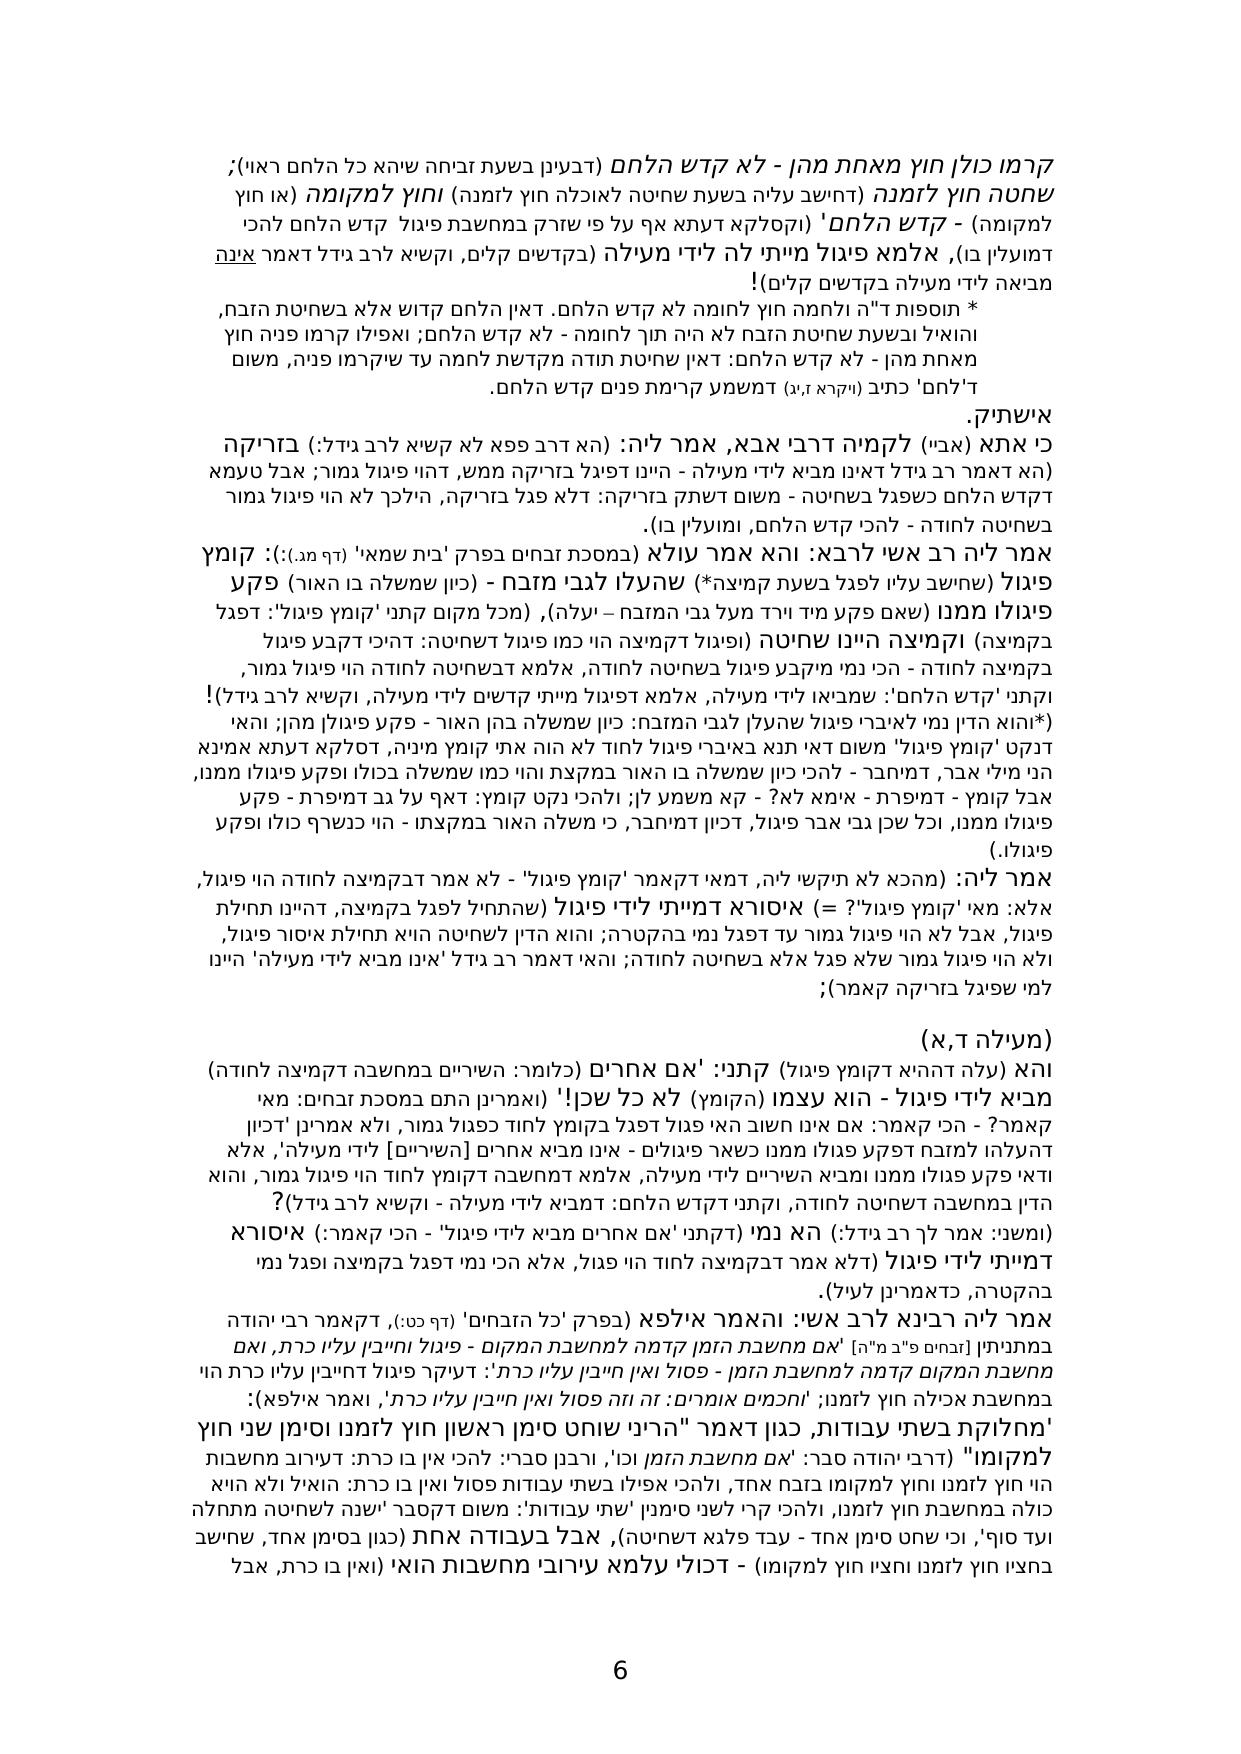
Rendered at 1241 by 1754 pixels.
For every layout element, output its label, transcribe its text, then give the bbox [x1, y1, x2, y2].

text אמר ליה רב אשי לרבא: והא אמר עולא (במסכת זבחים בפרק 'בית שמאי' (דף מג.):): קומץ פיגול (שחישב עליו לפגל בשעת קמיצה*) שהעלו לגבי מזבח - (כיון שמשלה בו האור) פקע פיגולו ממנו (שאם פקע מיד וירד מעל גבי המזבח – יעלה), (מכל מקום קתני 'קומץ פיגול': דפגל בקמיצה) וקמיצה היינו שחיטה (ופיגול דקמיצה הוי כמו פיגול דשחיטה: דהיכי דקבע פיגול בקמיצה לחודה - הכי נמי מיקבע פיגול בשחיטה לחודה, אלמא דבשחיטה לחודה הוי פיגול גמור, וקתני 'קדש הלחם': שמביאו לידי מעילה, אלמא דפיגול מייתי קדשים לידי מעילה, וקשיא לרב גידל)! [187, 538, 1053, 709]
text (ומשני: אמר לך רב גידל:) הא נמי (דקתני 'אם אחרים מביא לידי פיגול' - הכי קאמר:) איסורא דמייתי לידי פיגול (דלא אמר דבקמיצה לחוד הוי פגול, אלא הכי נמי דפגל בקמיצה ופגל נמי בהקטרה, כדאמרינן לעיל). [187, 1217, 1053, 1304]
text (*והוא הדין נמי לאיברי פיגול שהעלן לגבי המזבח: כיון שמשלה בהן האור - פקע פיגולן מהן; והאי דנקט 'קומץ פיגול' משום דאי תנא באיברי פיגול לחוד לא הוה אתי קומץ מיניה, דסלקא דעתא אמינא הני מילי אבר, דמיחבר - להכי כיון שמשלה בו האור במקצת והוי כמו שמשלה בכולו ופקע פיגולו ממנו, אבל קומץ - דמיפרת - אימא לא? - קא משמע לן; ולהכי נקט קומץ: דאף על גב דמיפרת - פקע פיגולו ממנו, וכל שכן גבי אבר פיגול, דכיון דמיחבר, כי משלה האור במקצתו - הוי כנשרף כולו ופקע פיגולו.) [187, 709, 1053, 863]
text (מעילה ד,א) [187, 1025, 1053, 1054]
text אמר ליה: (מהכא לא תיקשי ליה, דמאי דקאמר 'קומץ פיגול' - לא אמר דבקמיצה לחודה הוי פיגול, אלא: מאי 'קומץ פיגול'? =) איסורא דמייתי לידי פיגול (שהתחיל לפגל בקמיצה, דהיינו תחילת פיגול, אבל לא הוי פיגול גמור עד דפגל נמי בהקטרה; והוא הדין לשחיטה הויא תחילת איסור פיגול, ולא הוי פיגול גמור שלא פגל אלא בשחיטה לחודה; והאי דאמר רב גידל 'אינו מביא לידי מעילה' היינו למי שפיגל בזריקה קאמר); [187, 863, 1053, 1001]
text קרמו כולן חוץ מאחת מהן - לא קדש הלחם (דבעינן בשעת זביחה שיהא כל הלחם ראוי); שחטה חוץ לזמנה (דחישב עליה בשעת שחיטה לאוכלה חוץ לזמנה) וחוץ למקומה (או חוץ למקומה) - קדש הלחם' (וקסלקא דעתא אף על פי שזרק במחשבת פיגול קדש הלחם להכי דמועלין בו), אלמא פיגול מייתי לה לידי מעילה (בקדשים קלים, וקשיא לרב גידל דאמר אינה מביאה לידי מעילה בקדשים קלים)! [187, 150, 1053, 296]
text כי אתא (אביי) לקמיה דרבי אבא, אמר ליה: (הא דרב פפא לא קשיא לרב גידל:) בזריקה (הא דאמר רב גידל דאינו מביא לידי מעילה - היינו דפיגל בזריקה ממש, דהוי פיגול גמור; אבל טעמא דקדש הלחם כשפגל בשחיטה - משום דשתק בזריקה: דלא פגל בזריקה, הילכך לא הוי פיגול גמור בשחיטה לחודה - להכי קדש הלחם, ומועלין בו). [187, 429, 1053, 538]
text אמר ליה רבינא לרב אשי: והאמר אילפא (בפרק 'כל הזבחים' (דף כט:), דקאמר רבי יהודה במתניתין [זבחים פ"ב מ"ה] 'אם מחשבת הזמן קדמה למחשבת המקום - פיגול וחייבין עליו כרת, ואם מחשבת המקום קדמה למחשבת הזמן - פסול ואין חייבין עליו כרת': דעיקר פיגול דחייבין עליו כרת הוי במחשבת אכילה חוץ לזמנו; 'וחכמים אומרים: זה וזה פסול ואין חייבין עליו כרת', ואמר אילפא): 'מחלוקת בשתי עבודות, כגון דאמר "הריני שוחט סימן ראשון חוץ לזמנו וסימן שני חוץ למקומו" (דרבי יהודה סבר: 'אם מחשבת הזמן וכו', ורבנן סברי: להכי אין בו כרת: דעירוב מחשבות הוי חוץ לזמנו וחוץ למקומו בזבח אחד, ולהכי אפילו בשתי עבודות פסול ואין בו כרת: הואיל ולא הויא כולה במחשבת חוץ לזמנו, ולהכי קרי לשני סימנין 'שתי עבודות': משום דקסבר 'ישנה לשחיטה מתחלה ועד סוף', וכי שחט סימן אחד - עבד פלגא דשחיטה), אבל בעבודה אחת (כגון בסימן אחד, שחישב בחציו חוץ לזמנו וחציו חוץ למקומו) - דכולי עלמא עירובי מחשבות הואי (ואין בו כרת, אבל [187, 1304, 1053, 1579]
text והא (עלה דההיא דקומץ פיגול) קתני: 'אם אחרים (כלומר: השיריים במחשבה דקמיצה לחודה) מביא לידי פיגול - הוא עצמו (הקומץ) לא כל שכן!' (ואמרינן התם במסכת זבחים: מאי קאמר? - הכי קאמר: אם אינו חשוב האי פגול דפגל בקומץ לחוד כפגול גמור, ולא אמרינן 'דכיון דהעלהו למזבח דפקע פגולו ממנו כשאר פיגולים - אינו מביא אחרים [השיריים] לידי מעילה', אלא ודאי פקע פגולו ממנו ומביא השיריים לידי מעילה, אלמא דמחשבה דקומץ לחוד הוי פיגול גמור, והוא הדין במחשבה דשחיטה לחודה, וקתני דקדש הלחם: דמביא לידי מעילה - וקשיא לרב גידל)? [187, 1054, 1053, 1217]
text * תוספות ד"ה ולחמה חוץ לחומה לא קדש הלחם. דאין הלחם קדוש אלא בשחיטת הזבח, והואיל ובשעת שחיטת הזבח לא היה תוך לחומה - לא קדש הלחם; ואפילו קרמו פניה חוץ מאחת מהן - לא קדש הלחם: דאין שחיטת תודה מקדשת לחמה עד שיקרמו פניה, משום ד'לחם' כתיב (ויקרא ז,יג) דמשמע קרימת פנים קדש הלחם. [187, 296, 978, 400]
text אישתיק. [187, 400, 1053, 429]
